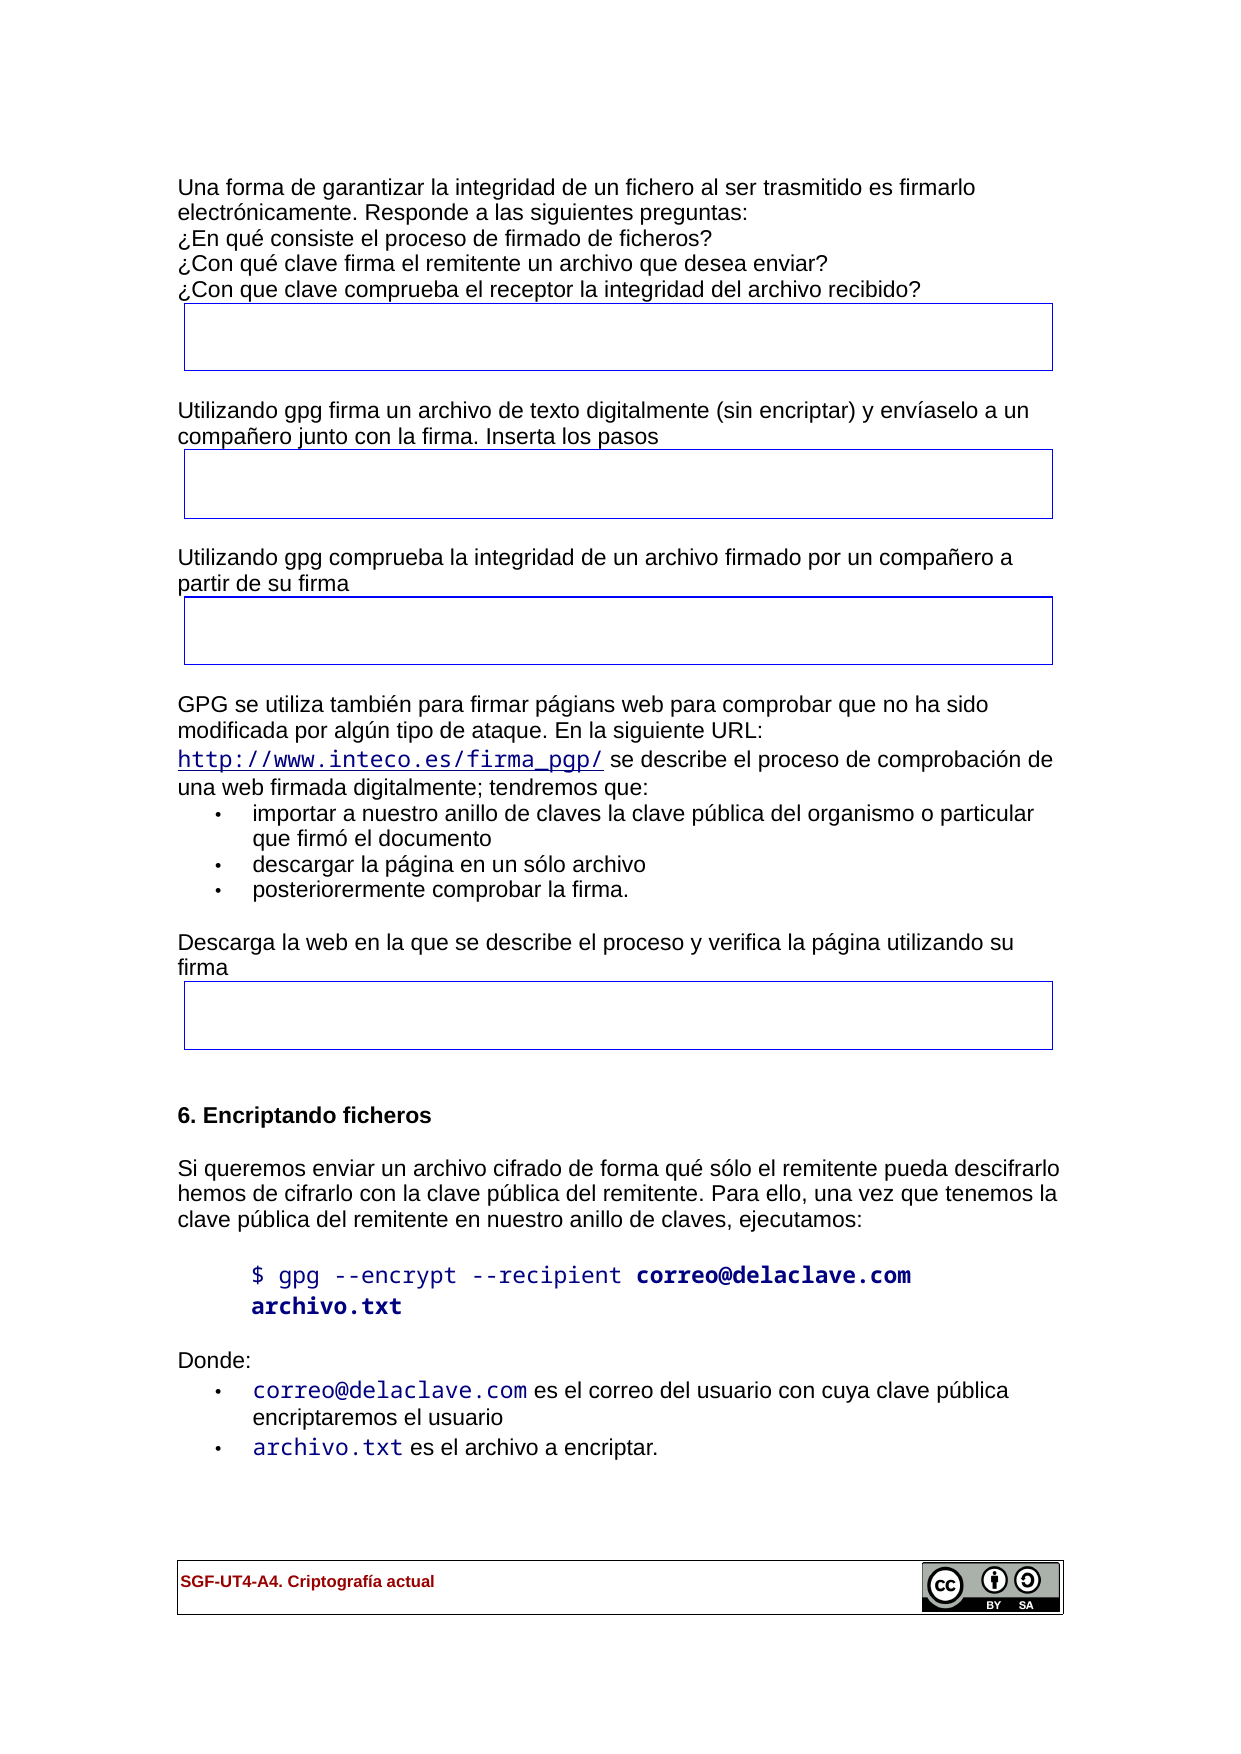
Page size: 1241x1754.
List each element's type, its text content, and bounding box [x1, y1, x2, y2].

table_header [185, 450, 1052, 517]
text Descarga la web en la que se describe el proceso y verifica la página utilizando su firma [177, 929, 1063, 981]
list descargar la página en un sólo archivo [215, 851, 1063, 877]
text ¿Con que clave comprueba el receptor la integridad del archivo recibido? [177, 277, 1063, 302]
table_header [185, 304, 1052, 370]
text Una forma de garantizar la integridad de un fichero al ser trasmitido es firmarlo electrónicamente. Responde a las siguientes preguntas: [177, 174, 1063, 226]
list correo@delaclave.com es el correo del usuario con cuya clave pública encriptaremos el usuario [215, 1374, 1063, 1431]
text Donde: [177, 1348, 1063, 1374]
text Si queremos enviar un archivo cifrado de forma qué sólo el remitente pueda descifrarlo hemos de cifrarlo con la clave pública del remitente. Para ello, una vez que tenemos la clave pública del remitente en nuestro anillo de claves, ejecutamos: [177, 1155, 1063, 1232]
table_header [185, 598, 1052, 664]
text Utilizando gpg comprueba la integridad de un archivo firmado por un compañero a partir de su firma [177, 545, 1063, 596]
text $ gpg --encrypt --recipient correo@delaclave.com archivo.txt [251, 1259, 1063, 1321]
text 6. Encriptando ficheros [177, 1103, 1063, 1129]
picture [922, 1562, 1060, 1612]
list archivo.txt es el archivo a encriptar. [215, 1431, 1063, 1462]
list posteriorermente comprobar la firma. [215, 877, 1063, 903]
table_header [185, 982, 1052, 1049]
text GPG se utiliza también para firmar págians web para comprobar que no ha sido modificada por algún tipo de ataque. En la siguiente URL: http://www.inteco.es/firma_pgp/ se describe el proceso de comprobación de una web firmada digitalmente; tendremos que: [177, 692, 1063, 800]
list importar a nuestro anillo de claves la clave pública del organismo o particular que firmó el documento [215, 800, 1063, 851]
text ¿En qué consiste el proceso de firmado de ficheros? [177, 226, 1063, 251]
text Utilizando gpg firma un archivo de texto digitalmente (sin encriptar) y envíaselo a un compañero junto con la firma. Inserta los pasos [177, 398, 1063, 449]
text ¿Con qué clave firma el remitente un archivo que desea enviar? [177, 251, 1063, 277]
